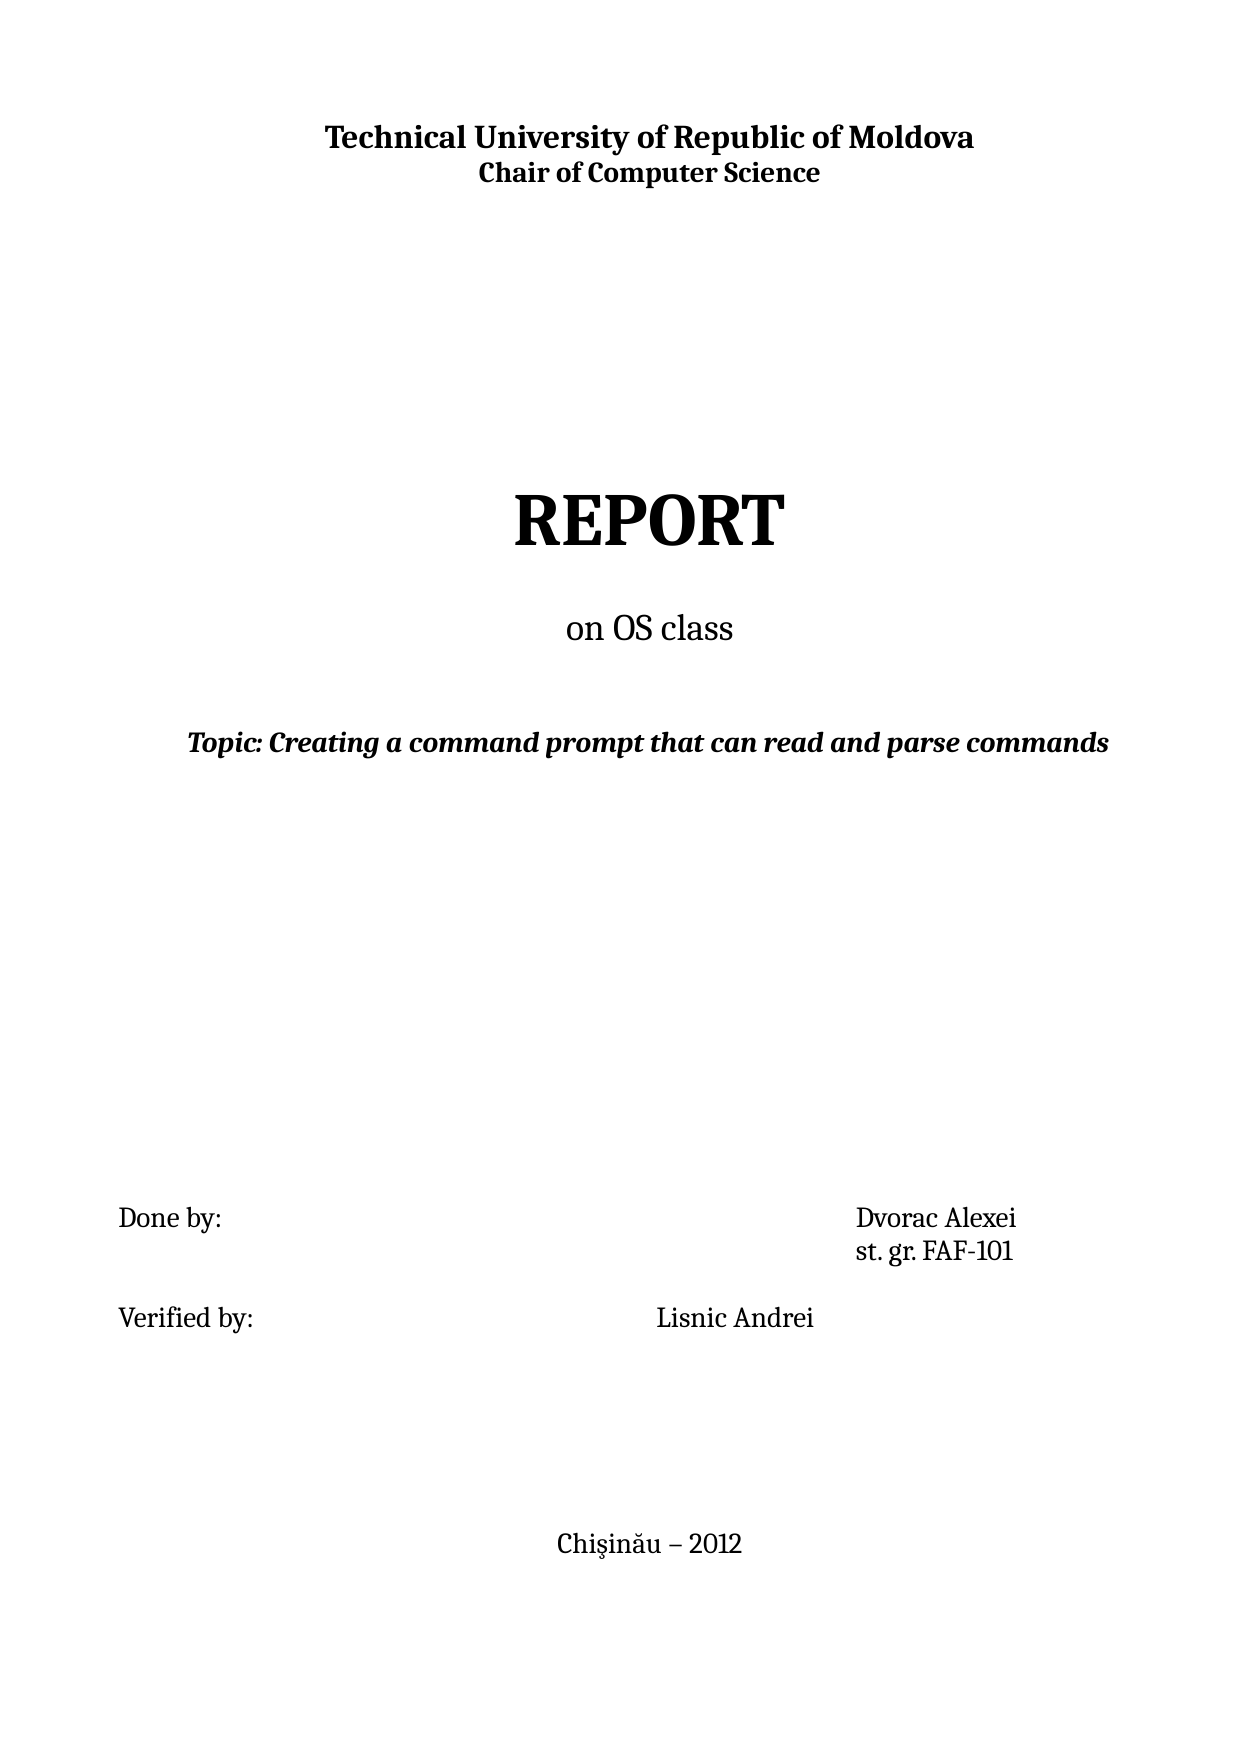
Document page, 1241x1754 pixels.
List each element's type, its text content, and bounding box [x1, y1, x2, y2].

text Technical University of Republic of Moldova [118, 118, 1181, 156]
text Chair of Computer Science [118, 156, 1181, 190]
text on OS class [118, 607, 1181, 650]
text Chişinău – 2012 [118, 1527, 1181, 1560]
text Verified by: Lisnic Andrei [118, 1302, 1181, 1335]
text REPORT [118, 477, 1181, 564]
text Done by: Dvorac Alexei st. gr. FAF-101 [118, 1201, 1181, 1268]
text Topic: Creating a command prompt that can read and parse commands [118, 727, 1181, 760]
